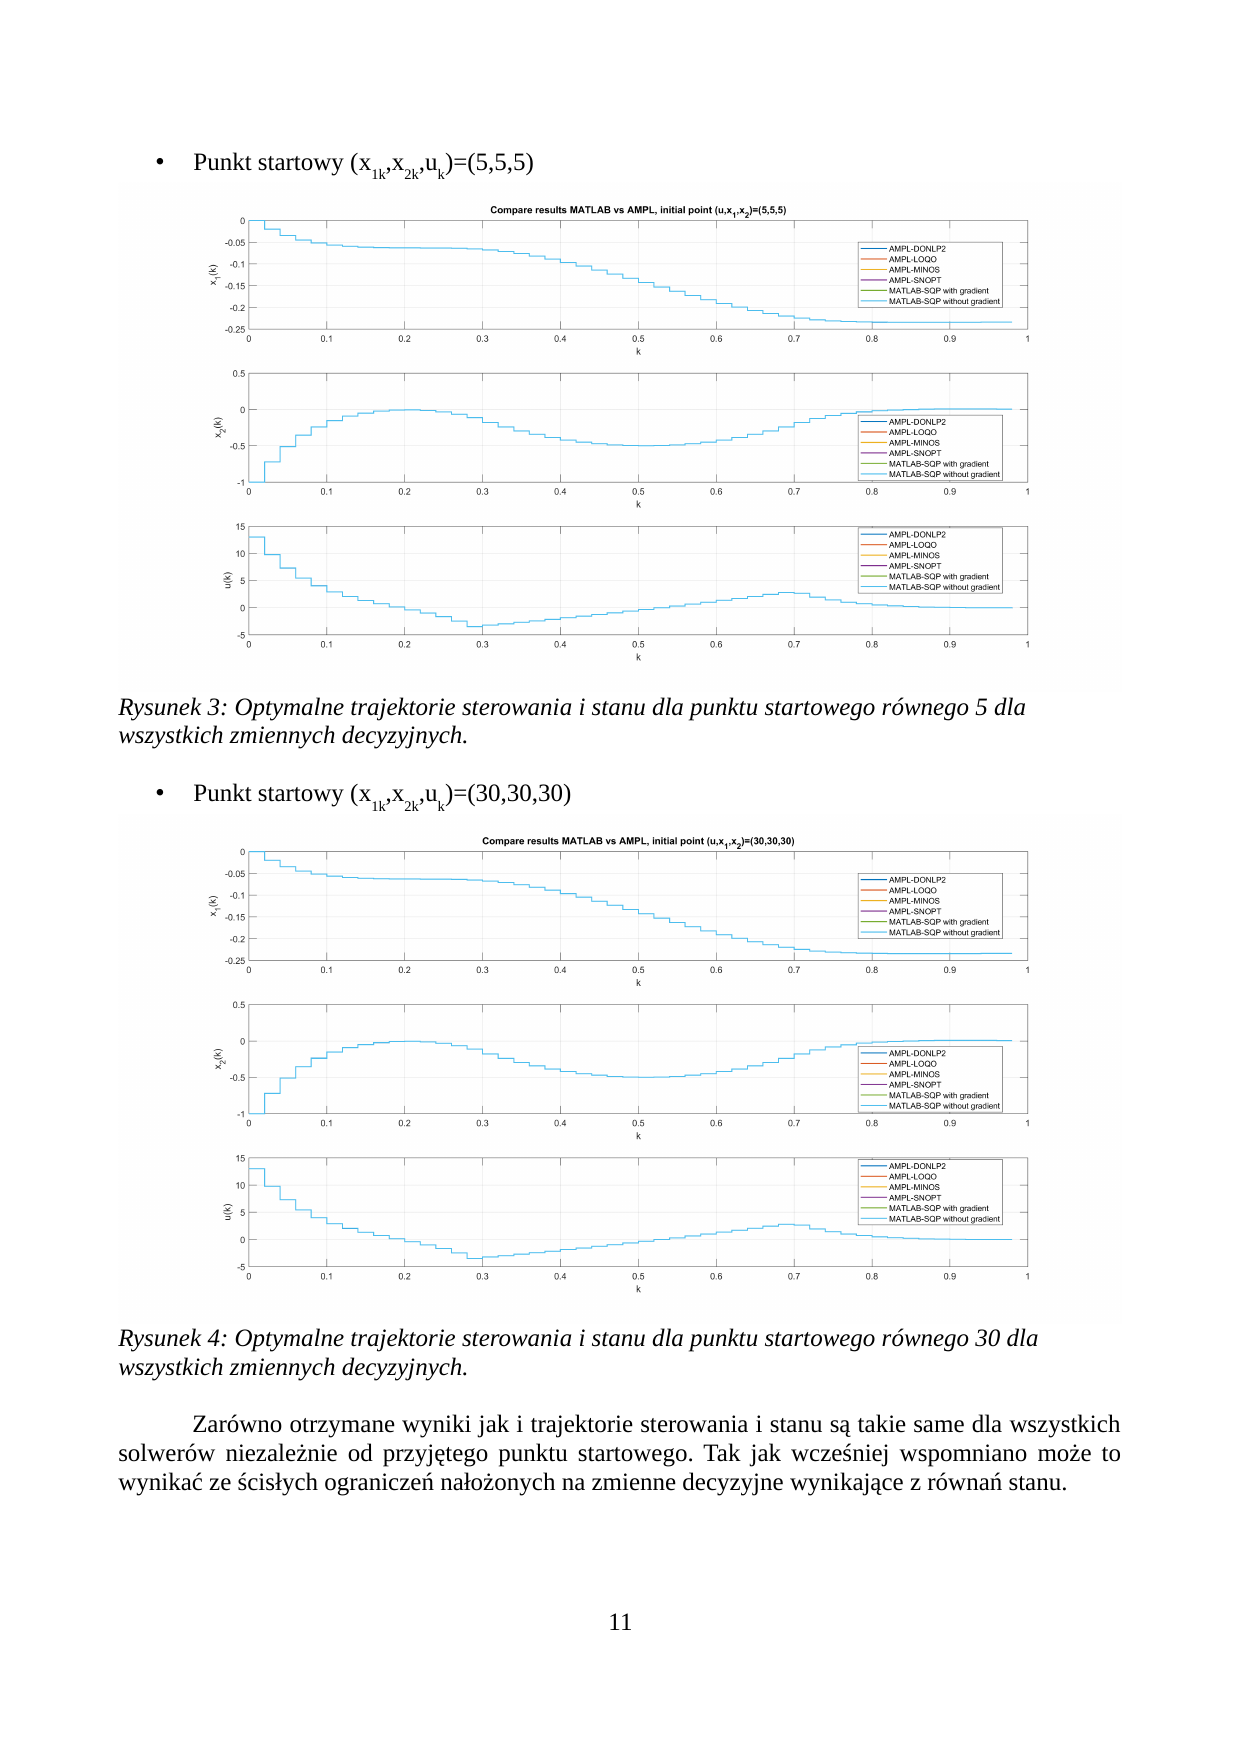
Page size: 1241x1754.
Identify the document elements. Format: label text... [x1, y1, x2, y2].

picture [118, 182, 1123, 692]
text Rysunek 3: Optymalne trajektorie sterowania i stanu dla punktu startowego równego 5 dla wszystkich zmiennych decyzyjnych. [118, 692, 1122, 749]
picture [118, 814, 1123, 1324]
text Rysunek 4: Optymalne trajektorie sterowania i stanu dla punktu startowego równego 30 dla wszystkich zmiennych decyzyjnych. [118, 1324, 1122, 1381]
list Punkt startowy (x1k,x2k,uk)=(30,30,30) [156, 778, 1122, 814]
text Zarówno otrzymane wyniki jak i trajektorie sterowania i stanu są takie same dla wszystkich solwerów niezależnie od przyjętego punktu startowego. Tak jak wcześniej wspomniano może to wynikać ze ścisłych ograniczeń nałożonych na zmienne decyzyjne wynikające z równań stanu. [118, 1409, 1122, 1496]
list Punkt startowy (x1k,x2k,uk)=(5,5,5) [156, 147, 1122, 182]
